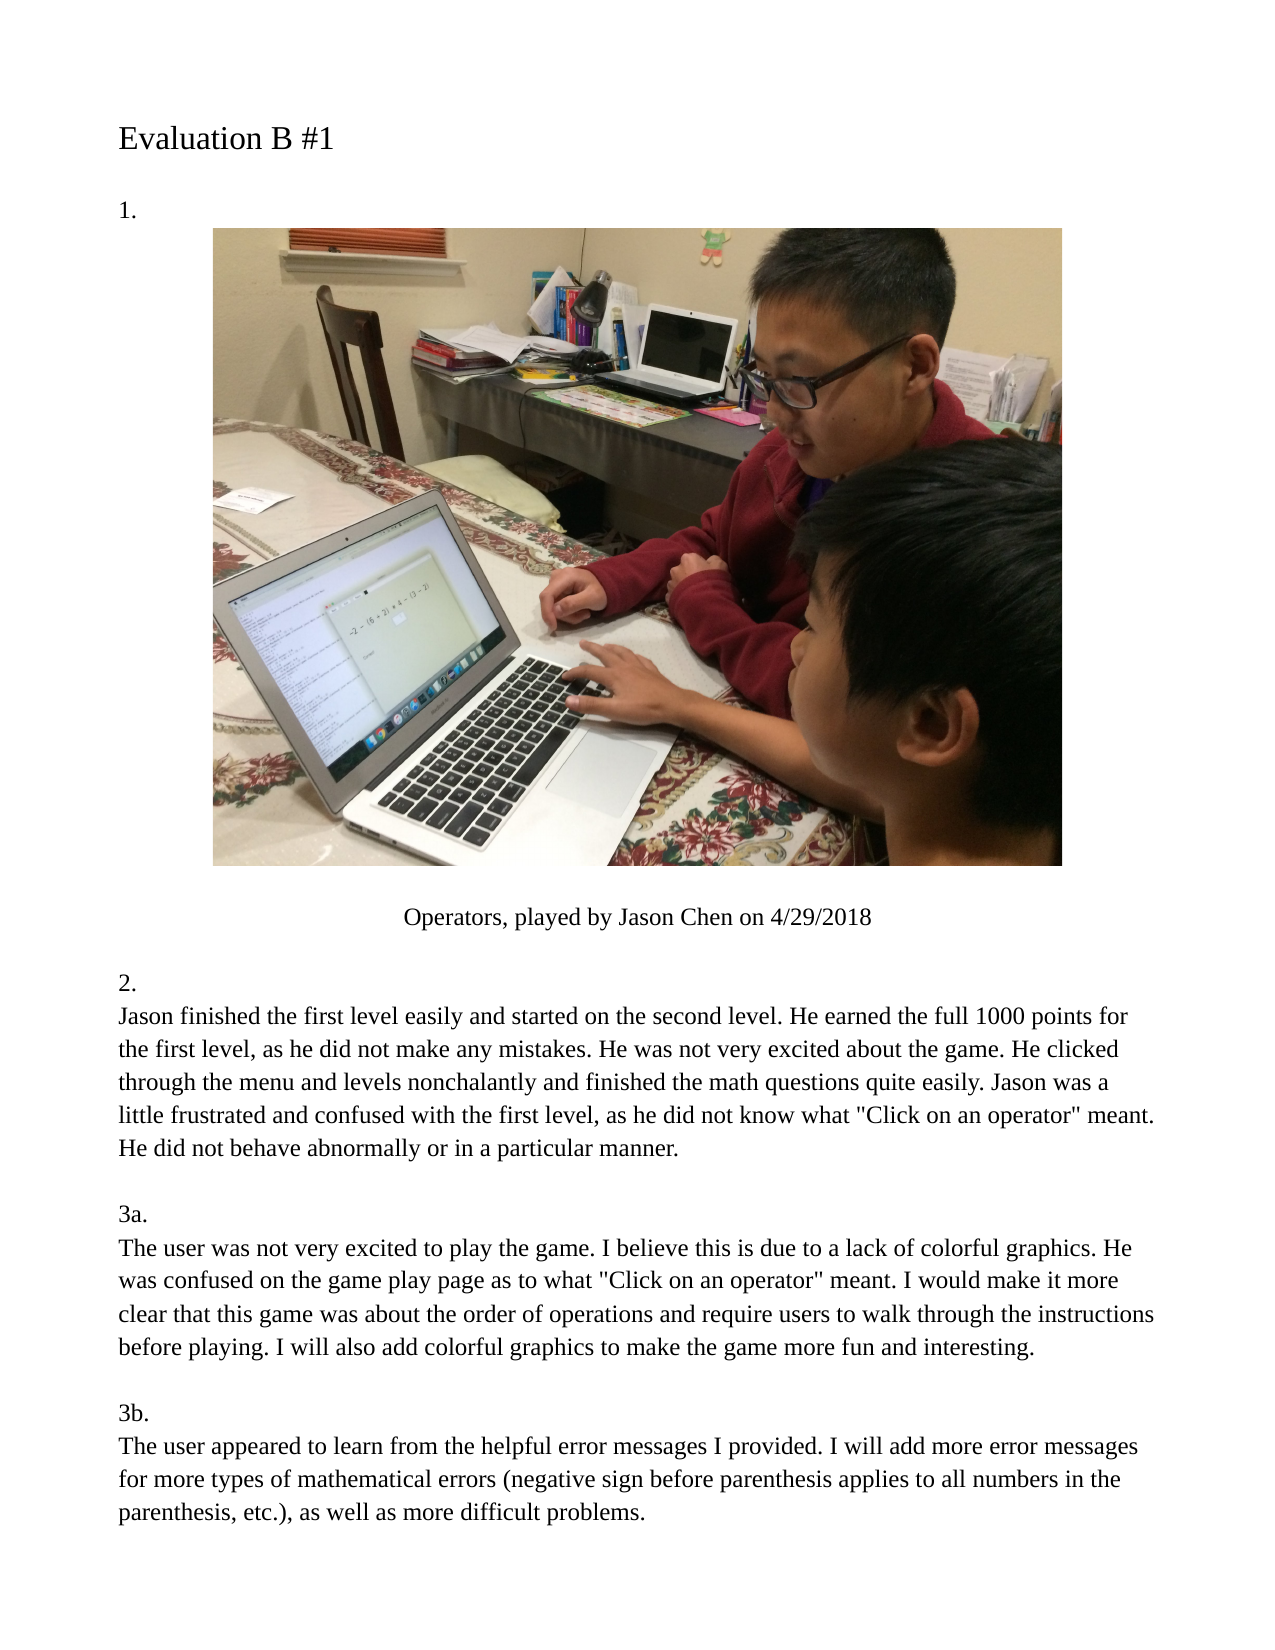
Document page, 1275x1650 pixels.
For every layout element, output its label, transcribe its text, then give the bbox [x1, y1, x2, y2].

text 3b. [118, 1398, 1157, 1426]
text 2. [118, 968, 1157, 997]
text The user appeared to learn from the helpful error messages I provided. I will add more error messages for more types of mathematical errors (negative sign before parenthesis applies to all numbers in the parenthesis, etc.), as well as more difficult problems. [118, 1431, 1157, 1526]
text Operators, played by Jason Chen on 4/29/2018 [118, 902, 1157, 931]
text Jason finished the first level easily and started on the second level. He earned the full 1000 points for the first level, as he did not make any mistakes. He was not very excited about the game. He clicked through the menu and levels nonchalantly and finished the math questions quite easily. Jason was a little frustrated and confused with the first level, as he did not know what "Click on an operator" meant. He did not behave abnormally or in a particular manner. [118, 1001, 1157, 1162]
picture [212, 228, 1063, 866]
text Evaluation B #1 [118, 118, 1157, 156]
text 3a. [118, 1199, 1157, 1228]
text 1. [118, 195, 1157, 224]
text The user was not very excited to play the game. I believe this is due to a lack of colorful graphics. He was confused on the game play page as to what "Click on an operator" meant. I would make it more clear that this game was about the order of operations and require users to walk through the instructions before playing. I will also add colorful graphics to make the game more fun and interesting. [118, 1233, 1157, 1360]
